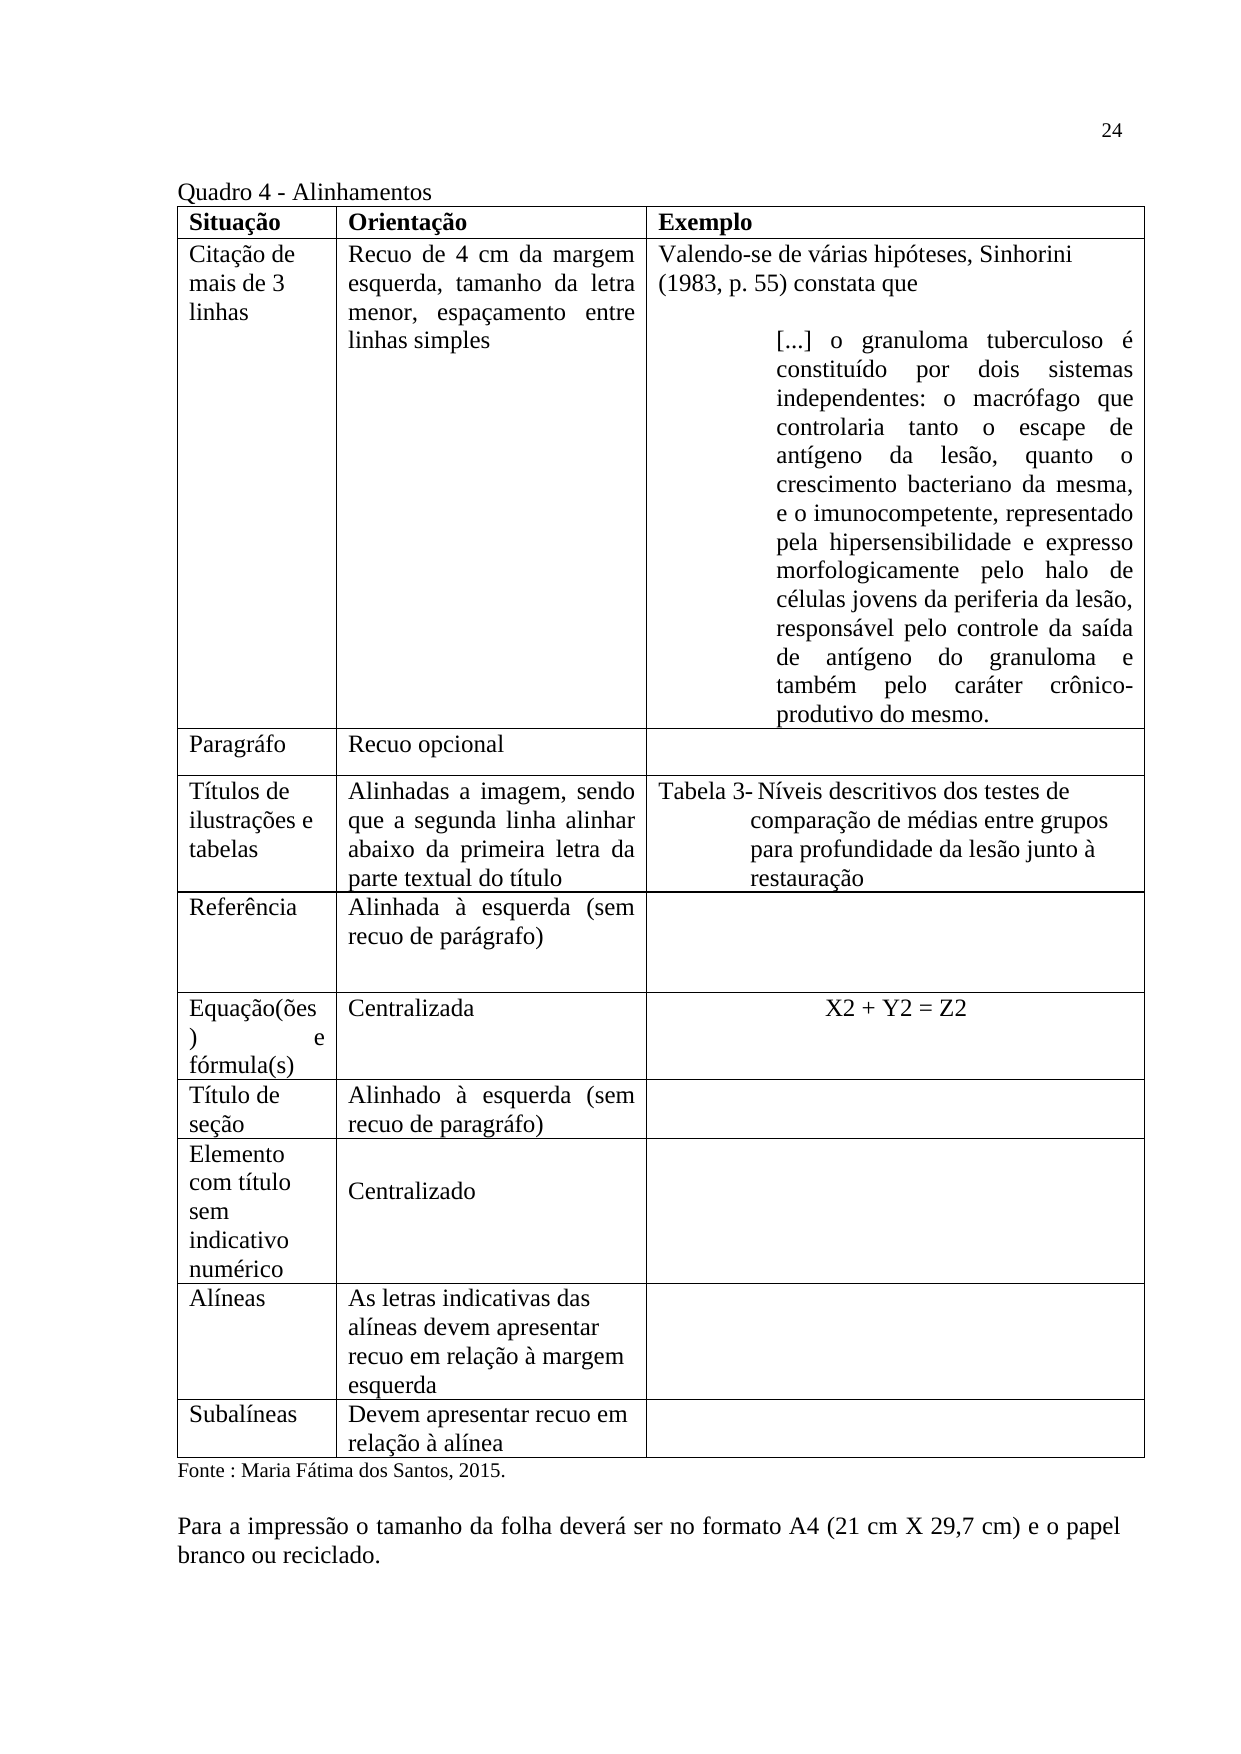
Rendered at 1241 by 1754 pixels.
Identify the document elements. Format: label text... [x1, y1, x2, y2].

table_cell [647, 1139, 1144, 1282]
table_cell Equação(ões) e fórmula(s) [178, 993, 336, 1079]
table_cell Centralizada [337, 993, 646, 1079]
table_header Orientação [337, 207, 646, 238]
table_cell Paragráfo [178, 729, 336, 775]
table_cell [647, 893, 1144, 992]
table_header Situação [178, 207, 336, 238]
table_cell Recuo opcional [337, 729, 646, 775]
table_cell [647, 1080, 1144, 1138]
table_cell Centralizado [337, 1139, 646, 1282]
table_cell Título de seção [178, 1080, 336, 1138]
table_cell Alinhadas a imagem, sendo que a segunda linha alinhar abaixo da primeira letra da parte textual do título [337, 776, 646, 891]
table_cell Citação de mais de 3 linhas [178, 239, 336, 728]
table_header Exemplo [647, 207, 1144, 238]
table_cell As letras indicativas das alíneas devem apresentar recuo em relação à margem esquerda [337, 1284, 646, 1398]
table_cell Elemento com título sem indicativo numérico [178, 1139, 336, 1282]
table_cell [647, 729, 1144, 775]
table_cell Valendo-se de várias hipóteses, Sinhorini (1983, p. 55) constata que [...] o granuloma tuberculoso é constituído por dois sistemas independentes: o macrófago que controlaria tanto o escape de antígeno da lesão, quanto o crescimento bacteriano da mesma, e o imunocompetente, representado pela hipersensibilidade e expresso morfologicamente pelo halo de células jovens da periferia da lesão, responsável pelo controle da saída de antígeno do granuloma e também pelo caráter crônico-produtivo do mesmo. [647, 239, 1144, 728]
table_cell Referência [178, 893, 336, 992]
text Quadro 4 - Alinhamentos [177, 177, 1122, 206]
table_cell Recuo de 4 cm da margem esquerda, tamanho da letra menor, espaçamento entre linhas simples [337, 239, 646, 728]
text Fonte : Maria Fátima dos Santos, 2015. [177, 1458, 1122, 1482]
table_cell Subalíneas [178, 1400, 336, 1457]
table_cell Alíneas [178, 1284, 336, 1398]
table_cell X2 + Y2 = Z2 [647, 993, 1144, 1079]
text Para a impressão o tamanho da folha deverá ser no formato A4 (21 cm X 29,7 cm) e o papel branco ou reciclado. [177, 1511, 1122, 1568]
table_cell Devem apresentar recuo em relação à alínea [337, 1400, 646, 1457]
table_cell [647, 1400, 1144, 1457]
table_cell Alinhada à esquerda (sem recuo de parágrafo) [337, 893, 646, 992]
table_cell [647, 1284, 1144, 1398]
table_cell Alinhado à esquerda (sem recuo de paragráfo) [337, 1080, 646, 1138]
table_cell Tabela 3 - Níveis descritivos dos testes de comparação de médias entre grupos para profundidade da lesão junto à restauração [647, 776, 1144, 891]
table_cell Títulos de ilustrações e tabelas [178, 776, 336, 891]
